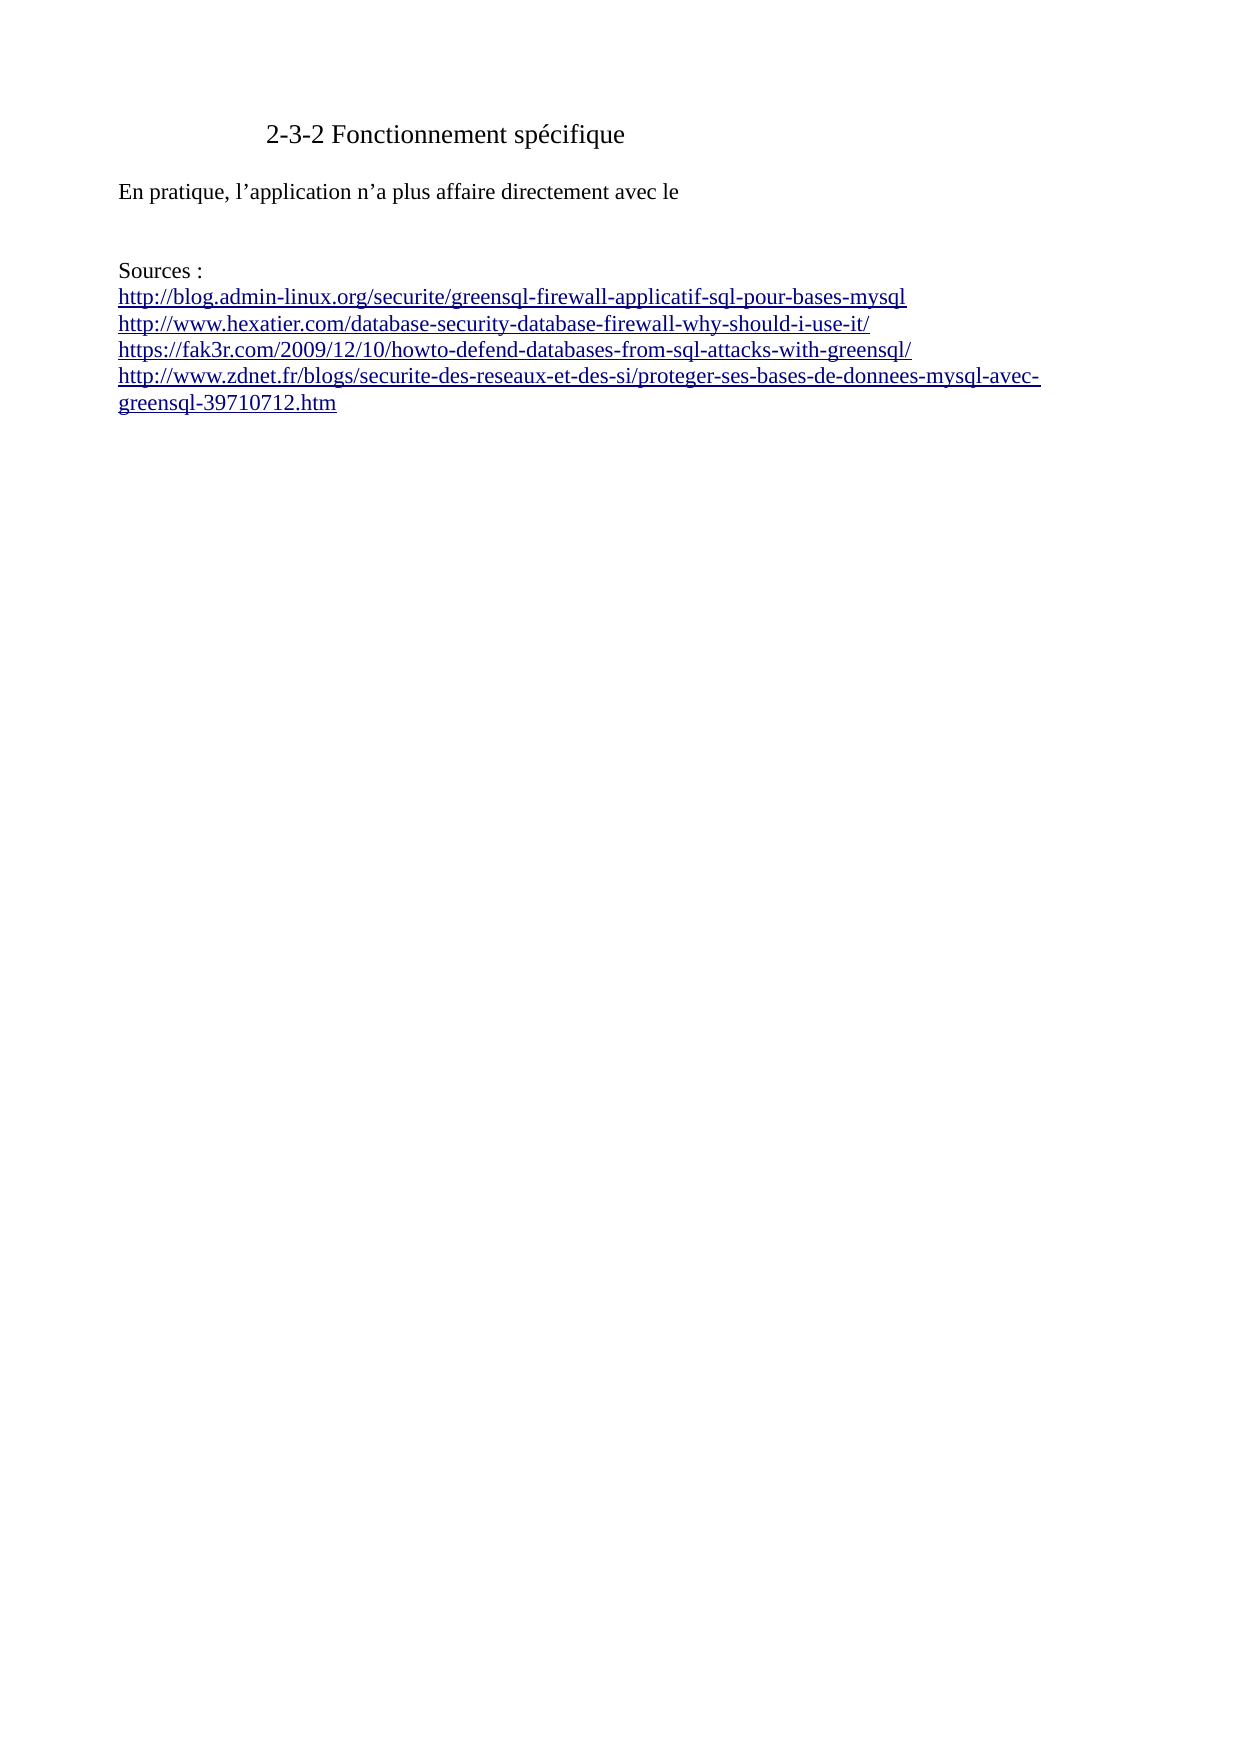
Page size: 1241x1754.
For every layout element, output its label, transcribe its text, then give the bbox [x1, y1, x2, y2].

text https://fak3r.com/2009/12/10/howto-defend-databases-from-sql-attacks-with-greensql/ [118, 336, 1122, 362]
text Sources : [118, 257, 1122, 283]
text 2-3-2 Fonctionnement spécifique [118, 118, 1122, 149]
text http://www.hexatier.com/database-security-database-firewall-why-should-i-use-it/ [118, 310, 1122, 336]
text http://blog.admin-linux.org/securite/greensql-firewall-applicatif-sql-pour-bases-mysql [118, 283, 1122, 310]
text http://www.zdnet.fr/blogs/securite-des-reseaux-et-des-si/proteger-ses-bases-de-donnees-mysql-avec-greensql-39710712.htm [118, 362, 1122, 415]
text En pratique, l’application n’a plus affaire directement avec le [118, 178, 1122, 204]
